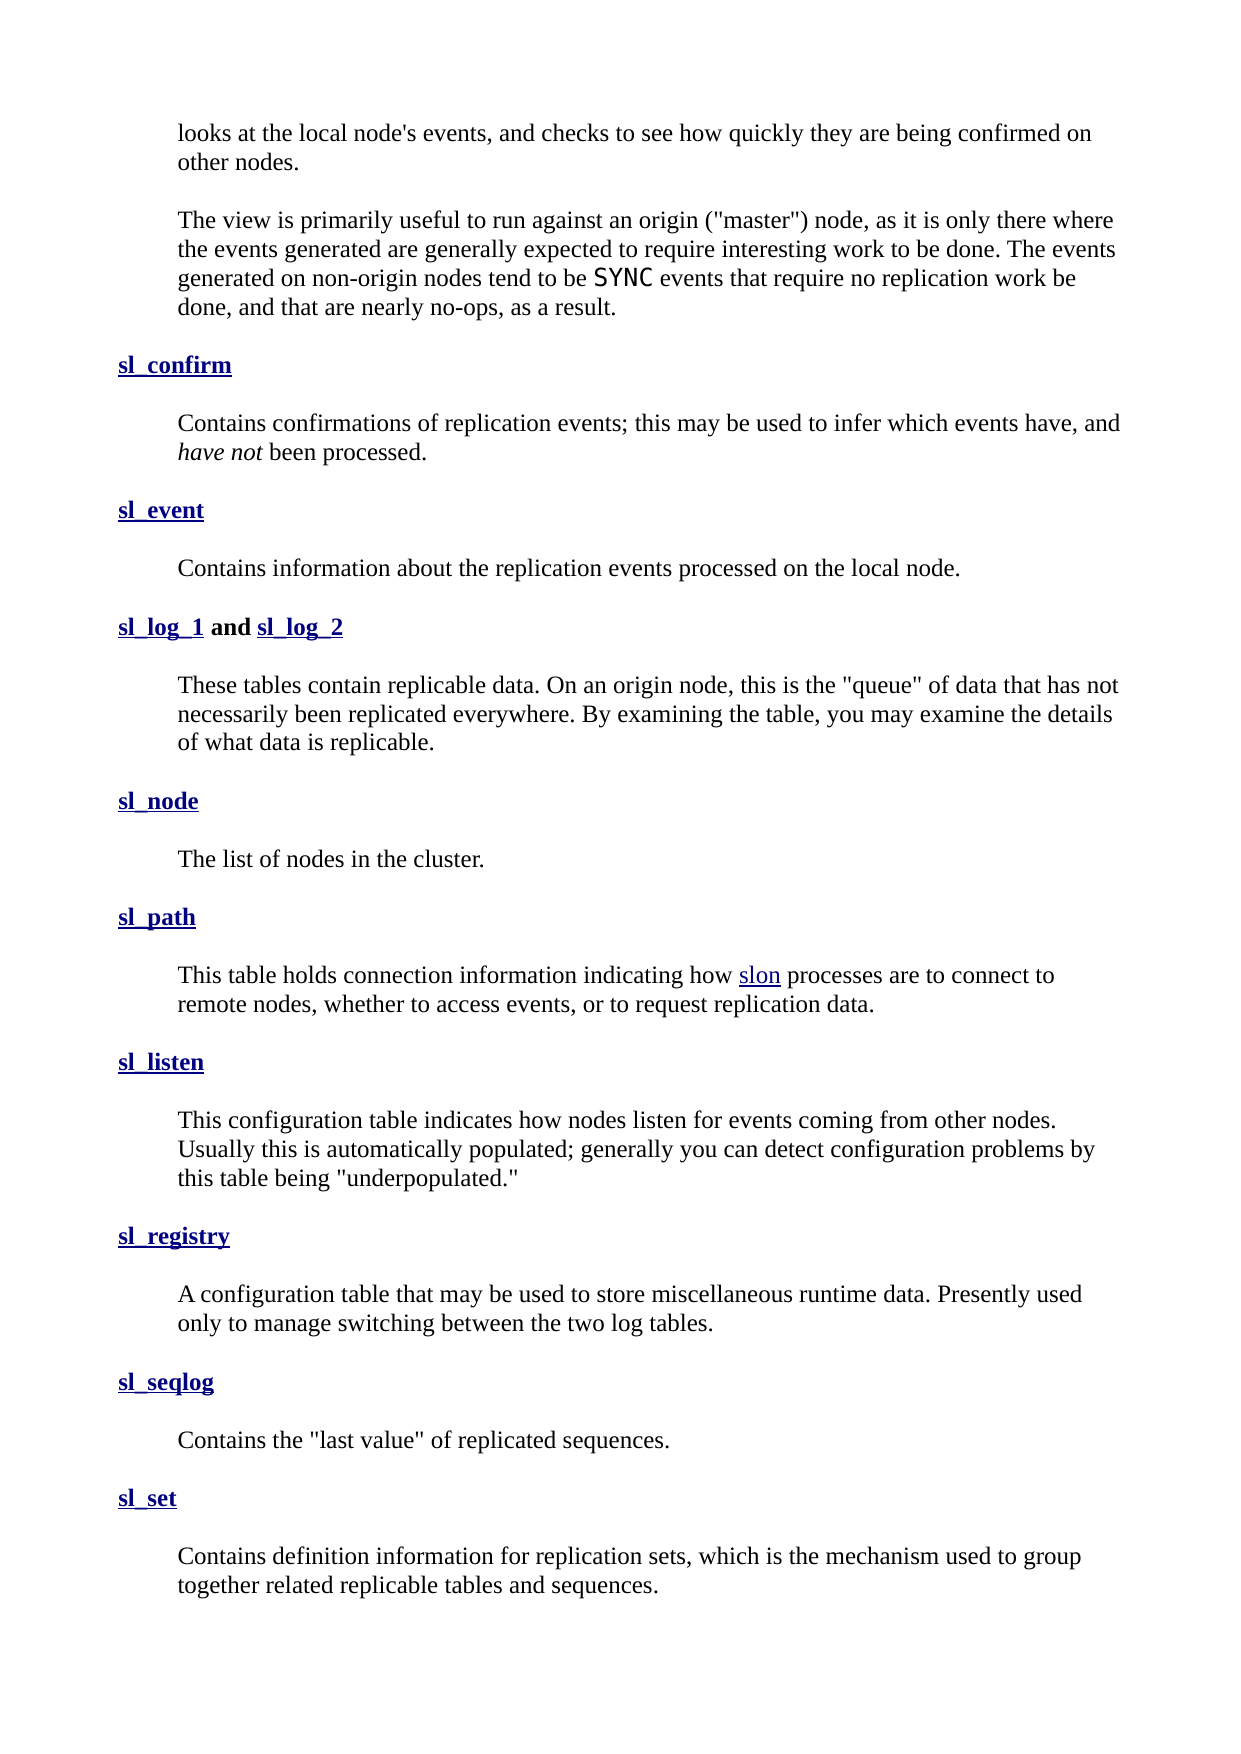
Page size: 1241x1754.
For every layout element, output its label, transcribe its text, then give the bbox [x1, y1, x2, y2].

list This table holds connection information indicating how slon processes are to connect to remote nodes, whether to access events, or to request replication data. [177, 960, 1122, 1018]
subtitle sl_set [118, 1483, 1122, 1512]
subtitle sl_seqlog [118, 1367, 1122, 1395]
list The list of nodes in the cluster. [177, 844, 1122, 873]
subtitle sl_listen [118, 1047, 1122, 1076]
subtitle sl_log_1 and sl_log_2 [118, 612, 1122, 641]
list A configuration table that may be used to store miscellaneous runtime data. Presently used only to manage switching between the two log tables. [177, 1279, 1122, 1337]
list looks at the local node's events, and checks to see how quickly they are being confirmed on other nodes. [177, 118, 1122, 176]
list Contains information about the replication events processed on the local node. [177, 553, 1122, 582]
subtitle sl_node [118, 786, 1122, 814]
list Contains definition information for replication sets, which is the mechanism used to group together related replicable tables and sequences. [177, 1541, 1122, 1599]
subtitle sl_path [118, 902, 1122, 931]
list Contains confirmations of replication events; this may be used to infer which events have, and have not been processed. [177, 408, 1122, 466]
list These tables contain replicable data. On an origin node, this is the "queue" of data that has not necessarily been replicated everywhere. By examining the table, you may examine the details of what data is replicable. [177, 670, 1122, 756]
list Contains the "last value" of replicated sequences. [177, 1425, 1122, 1453]
subtitle sl_event [118, 495, 1122, 524]
subtitle sl_registry [118, 1221, 1122, 1250]
list This configuration table indicates how nodes listen for events coming from other nodes. Usually this is automatically populated; generally you can detect configuration problems by this table being "underpopulated." [177, 1106, 1122, 1192]
subtitle sl_confirm [118, 350, 1122, 379]
list The view is primarily useful to run against an origin ("master") node, as it is only there where the events generated are generally expected to require interesting work to be done. The events generated on non-origin nodes tend to be SYNC events that require no replication work be done, and that are nearly no-ops, as a result. [177, 205, 1122, 321]
